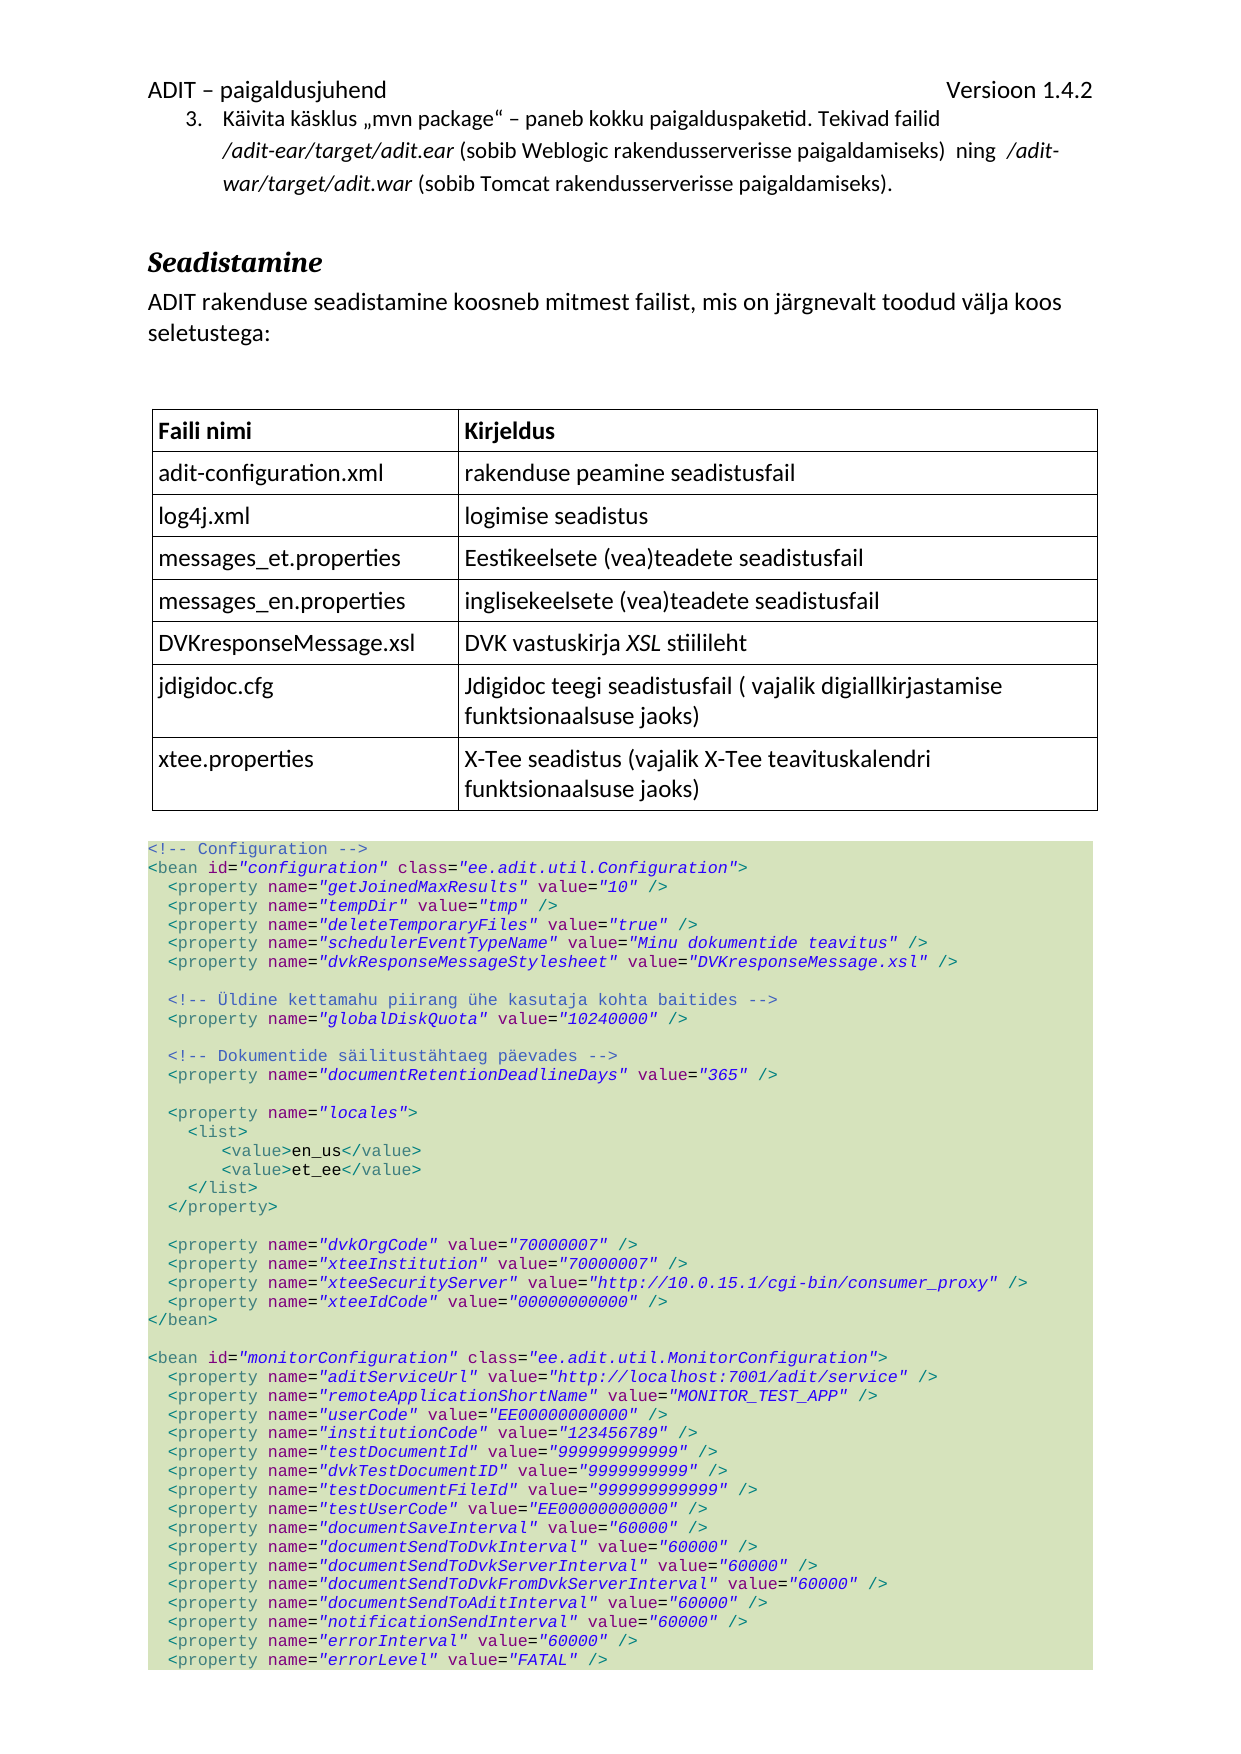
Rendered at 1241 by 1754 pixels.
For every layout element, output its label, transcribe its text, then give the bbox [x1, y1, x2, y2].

text <property name="xteeIdCode" value="00000000000" /> [148, 1293, 1093, 1312]
text <value>et_ee</value> [148, 1161, 1093, 1180]
table_cell Eestikeelsete (vea)teadete seadistusfail [459, 537, 1097, 578]
text <property name="globalDiskQuota" value="10240000" /> [148, 1010, 1093, 1029]
text <property name="documentSaveInterval" value="60000" /> [148, 1519, 1093, 1538]
text <!-- Configuration --> [148, 841, 1093, 859]
text <property name="deleteTemporaryFiles" value="true" /> [148, 916, 1093, 935]
table_cell xtee.properties [153, 738, 458, 809]
table_cell messages_et.properties [153, 537, 458, 578]
table_cell messages_en.properties [153, 580, 458, 621]
table_cell log4j.xml [153, 495, 458, 536]
text <property name="documentRetentionDeadlineDays" value="365" /> [148, 1067, 1093, 1086]
text <property name="dvkResponseMessageStylesheet" value="DVKresponseMessage.xsl" /> [148, 954, 1093, 973]
table_cell rakenduse peamine seadistusfail [459, 452, 1097, 493]
text <property name="testUserCode" value="EE00000000000" /> [148, 1501, 1093, 1519]
text <bean id="monitorConfiguration" class="ee.adit.util.MonitorConfiguration"> [148, 1350, 1093, 1368]
table_cell X-Tee seadistus (vajalik X-Tee teavituskalendri funktsionaalsuse jaoks) [459, 738, 1097, 809]
table_header Faili nimi [153, 410, 458, 451]
text <property name="xteeInstitution" value="70000007" /> [148, 1255, 1093, 1274]
text <property name="xteeSecurityServer" value="http://10.0.15.1/cgi-bin/consumer_proxy" /> [148, 1274, 1093, 1293]
text <property name="institutionCode" value="123456789" /> [148, 1425, 1093, 1444]
table_cell Jdigidoc teegi seadistusfail ( vajalik digiallkirjastamise funktsionaalsuse jaoks) [459, 665, 1097, 737]
text <property name="getJoinedMaxResults" value="10" /> [148, 878, 1093, 897]
table_cell logimise seadistus [459, 495, 1097, 536]
text </bean> [148, 1312, 1093, 1331]
table_cell jdigidoc.cfg [153, 665, 458, 737]
text <property name="documentSendToDvkServerInterval" value="60000" /> [148, 1557, 1093, 1576]
table_header Kirjeldus [459, 410, 1097, 451]
table_cell inglisekeelsete (vea)teadete seadistusfail [459, 580, 1097, 621]
text <!-- Dokumentide säilitustähtaeg päevades --> [148, 1048, 1093, 1067]
text <property name="aditServiceUrl" value="http://localhost:7001/adit/service" /> [148, 1368, 1093, 1387]
text <property name="errorInterval" value="60000" /> [148, 1632, 1093, 1651]
text <property name="schedulerEventTypeName" value="Minu dokumentide teavitus" /> [148, 935, 1093, 954]
text <list> [148, 1123, 1093, 1142]
text <property name="tempDir" value="tmp" /> [148, 897, 1093, 916]
text </list> [148, 1180, 1093, 1199]
text ADIT rakenduse seadistamine koosneb mitmest failist, mis on järgnevalt toodud välja koos seletustega: [148, 286, 1093, 347]
text <property name="dvkOrgCode" value="70000007" /> [148, 1237, 1093, 1255]
text </property> [148, 1199, 1093, 1218]
text <bean id="configuration" class="ee.adit.util.Configuration"> [148, 859, 1093, 878]
text <property name="errorLevel" value="FATAL" /> [148, 1651, 1093, 1670]
text <property name="documentSendToAditInterval" value="60000" /> [148, 1595, 1093, 1614]
text <property name="testDocumentFileId" value="999999999999" /> [148, 1482, 1093, 1501]
text <property name="documentSendToDvkFromDvkServerInterval" value="60000" /> [148, 1576, 1093, 1595]
text <property name="locales"> [148, 1104, 1093, 1123]
text <!-- Üldine kettamahu piirang ühe kasutaja kohta baitides --> [148, 991, 1093, 1010]
list Käivita käsklus „mvn package“ – paneb kokku paigalduspaketid. Tekivad failid /adit-ear/target/adit.ear (sobib Weblogic rakendusserverisse paigaldamiseks) ning /adit-war/target/adit.war (sobib Tomcat rakendusserverisse paigaldamiseks). [185, 104, 1093, 197]
subtitle Seadistamine [148, 247, 1093, 280]
table_cell DVK vastuskirja XSL stiilileht [459, 622, 1097, 663]
text <property name="remoteApplicationShortName" value="MONITOR_TEST_APP" /> [148, 1387, 1093, 1406]
text <property name="userCode" value="EE00000000000" /> [148, 1406, 1093, 1425]
table_cell DVKresponseMessage.xsl [153, 622, 458, 663]
text <property name="documentSendToDvkInterval" value="60000" /> [148, 1538, 1093, 1557]
text <property name="dvkTestDocumentID" value="9999999999" /> [148, 1463, 1093, 1482]
text <value>en_us</value> [148, 1142, 1093, 1161]
text <property name="notificationSendInterval" value="60000" /> [148, 1614, 1093, 1632]
text <property name="testDocumentId" value="999999999999" /> [148, 1444, 1093, 1463]
table_cell adit-configuration.xml [153, 452, 458, 493]
